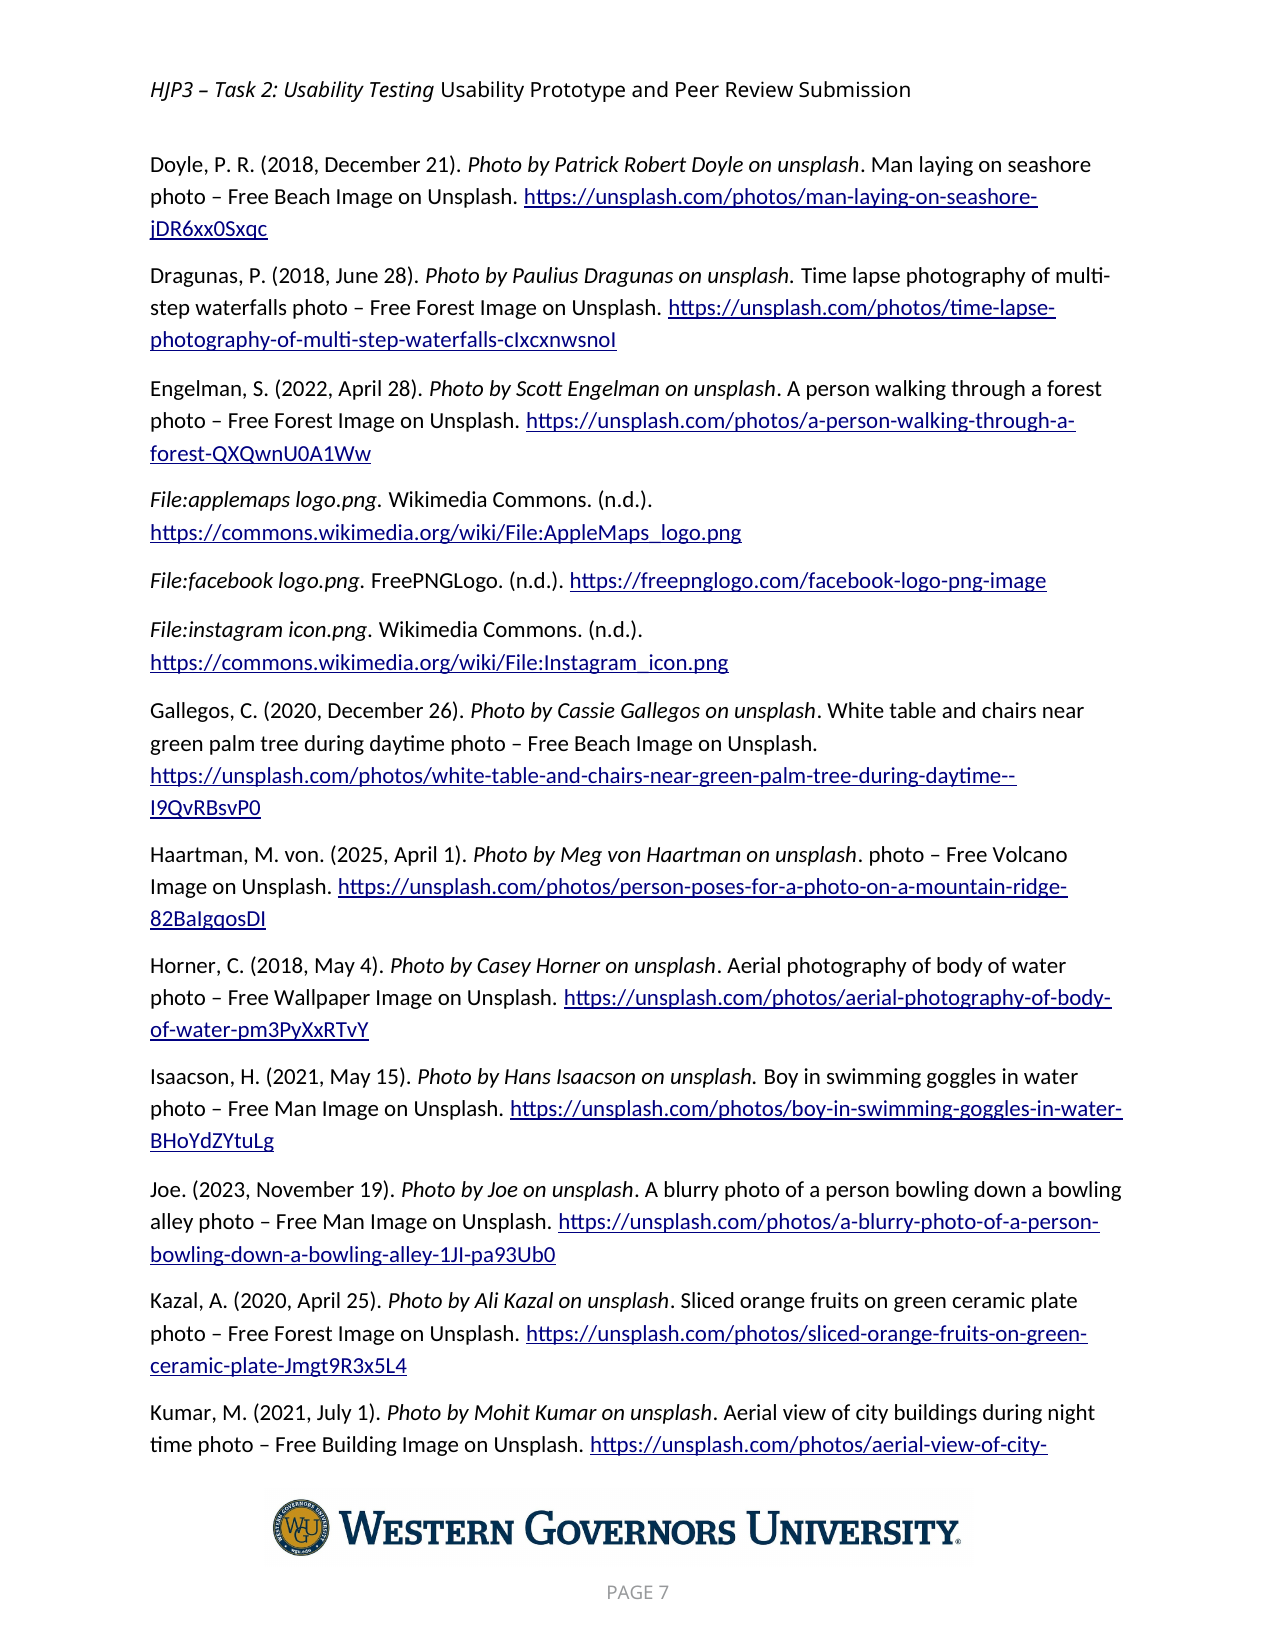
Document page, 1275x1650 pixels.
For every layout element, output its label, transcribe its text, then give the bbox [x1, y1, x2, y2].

text Horner, C. (2018, May 4). Photo by Casey Horner on unsplash. Aerial photography of body of water photo – Free Wallpaper Image on Unsplash. https://unsplash.com/photos/aerial-photography-of-body-of-water-pm3PyXxRTvY [150, 951, 1125, 1043]
text Kumar, M. (2021, July 1). Photo by Mohit Kumar on unsplash. Aerial view of city buildings during night time photo – Free Building Image on Unsplash. https://unsplash.com/photos/aerial-view-of-city- [150, 1398, 1125, 1458]
text Kazal, A. (2020, April 25). Photo by Ali Kazal on unsplash. Sliced orange fruits on green ceramic plate photo – Free Forest Image on Unsplash. https://unsplash.com/photos/sliced-orange-fruits-on-green-ceramic-plate-Jmgt9R3x5L4 [150, 1286, 1125, 1379]
text Doyle, P. R. (2018, December 21). Photo by Patrick Robert Doyle on unsplash. Man laying on seashore photo – Free Beach Image on Unsplash. https://unsplash.com/photos/man-laying-on-seashore-jDR6xx0Sxqc [150, 150, 1125, 242]
text File:facebook logo.png. FreePNGLogo. (n.d.). https://freepnglogo.com/facebook-logo-png-image [150, 567, 1125, 594]
text Engelman, S. (2022, April 28). Photo by Scott Engelman on unsplash. A person walking through a forest photo – Free Forest Image on Unsplash. https://unsplash.com/photos/a-person-walking-through-a-forest-QXQwnU0A1Ww [150, 374, 1125, 467]
text Joe. (2023, November 19). Photo by Joe on unsplash. A blurry photo of a person bowling down a bowling alley photo – Free Man Image on Unsplash. https://unsplash.com/photos/a-blurry-photo-of-a-person-bowling-down-a-bowling-alley-1JI-pa93Ub0 [150, 1175, 1125, 1268]
text File:applemaps logo.png. Wikimedia Commons. (n.d.). https://commons.wikimedia.org/wiki/File:AppleMaps_logo.png [150, 486, 1125, 546]
text Isaacson, H. (2021, May 15). Photo by Hans Isaacson on unsplash. Boy in swimming goggles in water photo – Free Man Image on Unsplash. https://unsplash.com/photos/boy-in-swimming-goggles-in-water-BHoYdZYtuLg [150, 1062, 1125, 1154]
text File:instagram icon.png. Wikimedia Commons. (n.d.). https://commons.wikimedia.org/wiki/File:Instagram_icon.png [150, 615, 1125, 676]
text Haartman, M. von. (2025, April 1). Photo by Meg von Haartman on unsplash. photo – Free Volcano Image on Unsplash. https://unsplash.com/photos/person-poses-for-a-photo-on-a-mountain-ridge-82BaIgqosDI [150, 840, 1125, 932]
text Dragunas, P. (2018, June 28). Photo by Paulius Dragunas on unsplash. Time lapse photography of multi-step waterfalls photo – Free Forest Image on Unsplash. https://unsplash.com/photos/time-lapse-photography-of-multi-step-waterfalls-cIxcxnwsnoI [150, 261, 1125, 353]
text Gallegos, C. (2020, December 26). Photo by Cassie Gallegos on unsplash. White table and chairs near green palm tree during daytime photo – Free Beach Image on Unsplash. https://unsplash.com/photos/white-table-and-chairs-near-green-palm-tree-during-daytime--I9QvRBsvP0 [150, 696, 1125, 821]
picture [263, 1488, 974, 1567]
